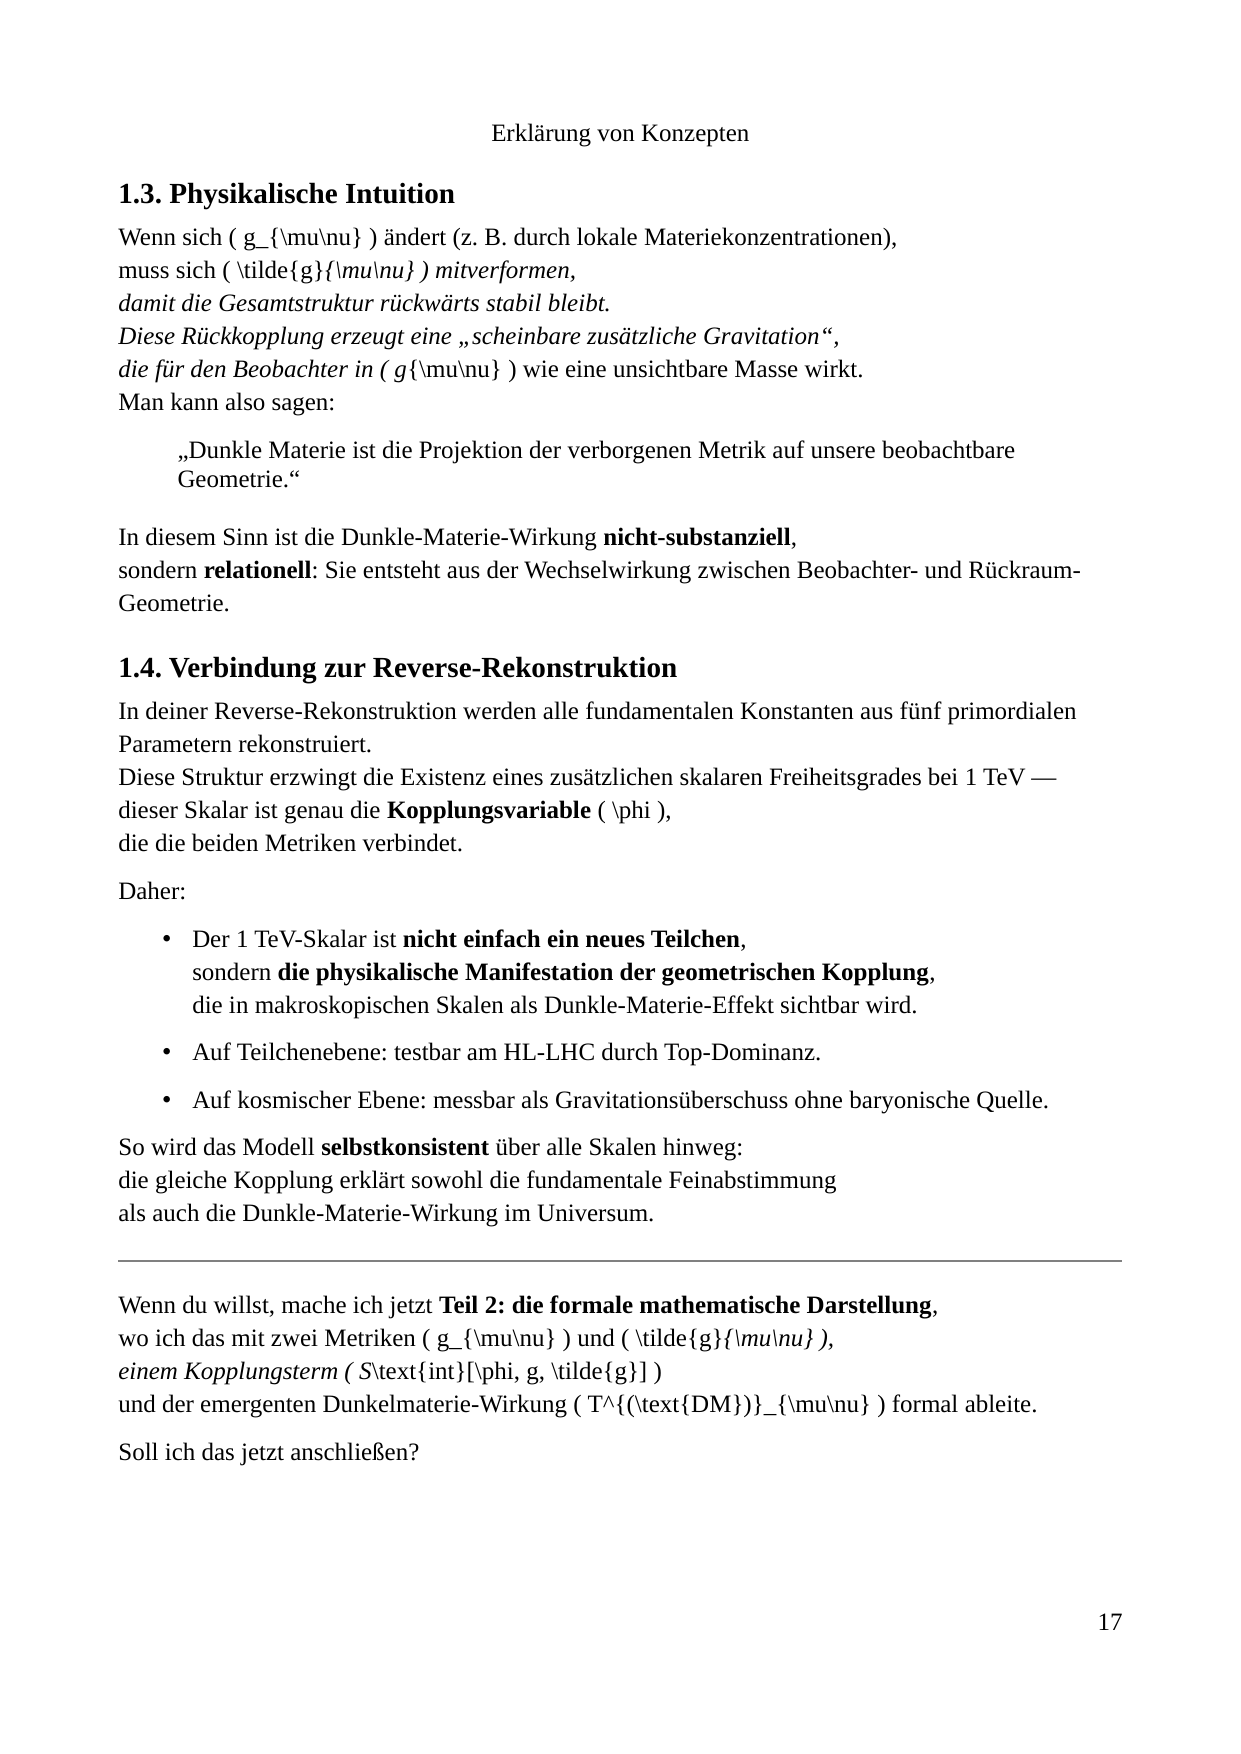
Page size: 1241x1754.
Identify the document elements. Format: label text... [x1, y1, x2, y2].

text „Dunkle Materie ist die Projektion der verborgenen Metrik auf unsere beobachtbare Geometrie.“ [177, 435, 1063, 493]
subtitle 1.3. Physikalische Intuition [118, 176, 1122, 210]
text So wird das Modell selbstkonsistent über alle Skalen hinweg: die gleiche Kopplung erklärt sowohl die fundamentale Feinabstimmung als auch die Dunkle-Materie-Wirkung im Universum. [118, 1132, 1122, 1227]
text Daher: [118, 876, 1122, 905]
text In diesem Sinn ist die Dunkle-Materie-Wirkung nicht-substanziell, sondern relationell: Sie entsteht aus der Wechselwirkung zwischen Beobachter- und Rückraum-Geometrie. [118, 522, 1122, 617]
text In deiner Reverse-Rekonstruktion werden alle fundamentalen Konstanten aus fünf primordialen Parametern rekonstruiert. Diese Struktur erzwingt die Existenz eines zusätzlichen skalaren Freiheitsgrades bei 1 TeV — dieser Skalar ist genau die Kopplungsvariable ( \phi ), die die beiden Metriken verbindet. [118, 696, 1122, 857]
text Wenn sich ( g_{\mu\nu} ) ändert (z. B. durch lokale Materiekonzentrationen), muss sich ( \tilde{g}{\mu\nu} ) mitverformen, damit die Gesamtstruktur rückwärts stabil bleibt. Diese Rückkopplung erzeugt eine „scheinbare zusätzliche Gravitation“, die für den Beobachter in ( g{\mu\nu} ) wie eine unsichtbare Masse wirkt. Man kann also sagen: [118, 222, 1122, 416]
list Der 1 TeV-Skalar ist nicht einfach ein neues Teilchen, sondern die physikalische Manifestation der geometrischen Kopplung, die in makroskopischen Skalen als Dunkle-Materie-Effekt sichtbar wird. [162, 924, 1122, 1018]
list Auf Teilchenebene: testbar am HL-LHC durch Top-Dominanz. [162, 1037, 1122, 1066]
subtitle 1.4. Verbindung zur Reverse-Rekonstruktion [118, 650, 1122, 684]
list Auf kosmischer Ebene: messbar als Gravitationsüberschuss ohne baryonische Quelle. [162, 1085, 1122, 1114]
text Soll ich das jetzt anschließen? [118, 1437, 1122, 1466]
text Wenn du willst, mache ich jetzt Teil 2: die formale mathematische Darstellung, wo ich das mit zwei Metriken ( g_{\mu\nu} ) und ( \tilde{g}{\mu\nu} ), einem Kopplungsterm ( S\text{int}[\phi, g, \tilde{g}] ) und der emergenten Dunkelmaterie-Wirkung ( T^{(\text{DM})}_{\mu\nu} ) formal ableite. [118, 1290, 1122, 1418]
